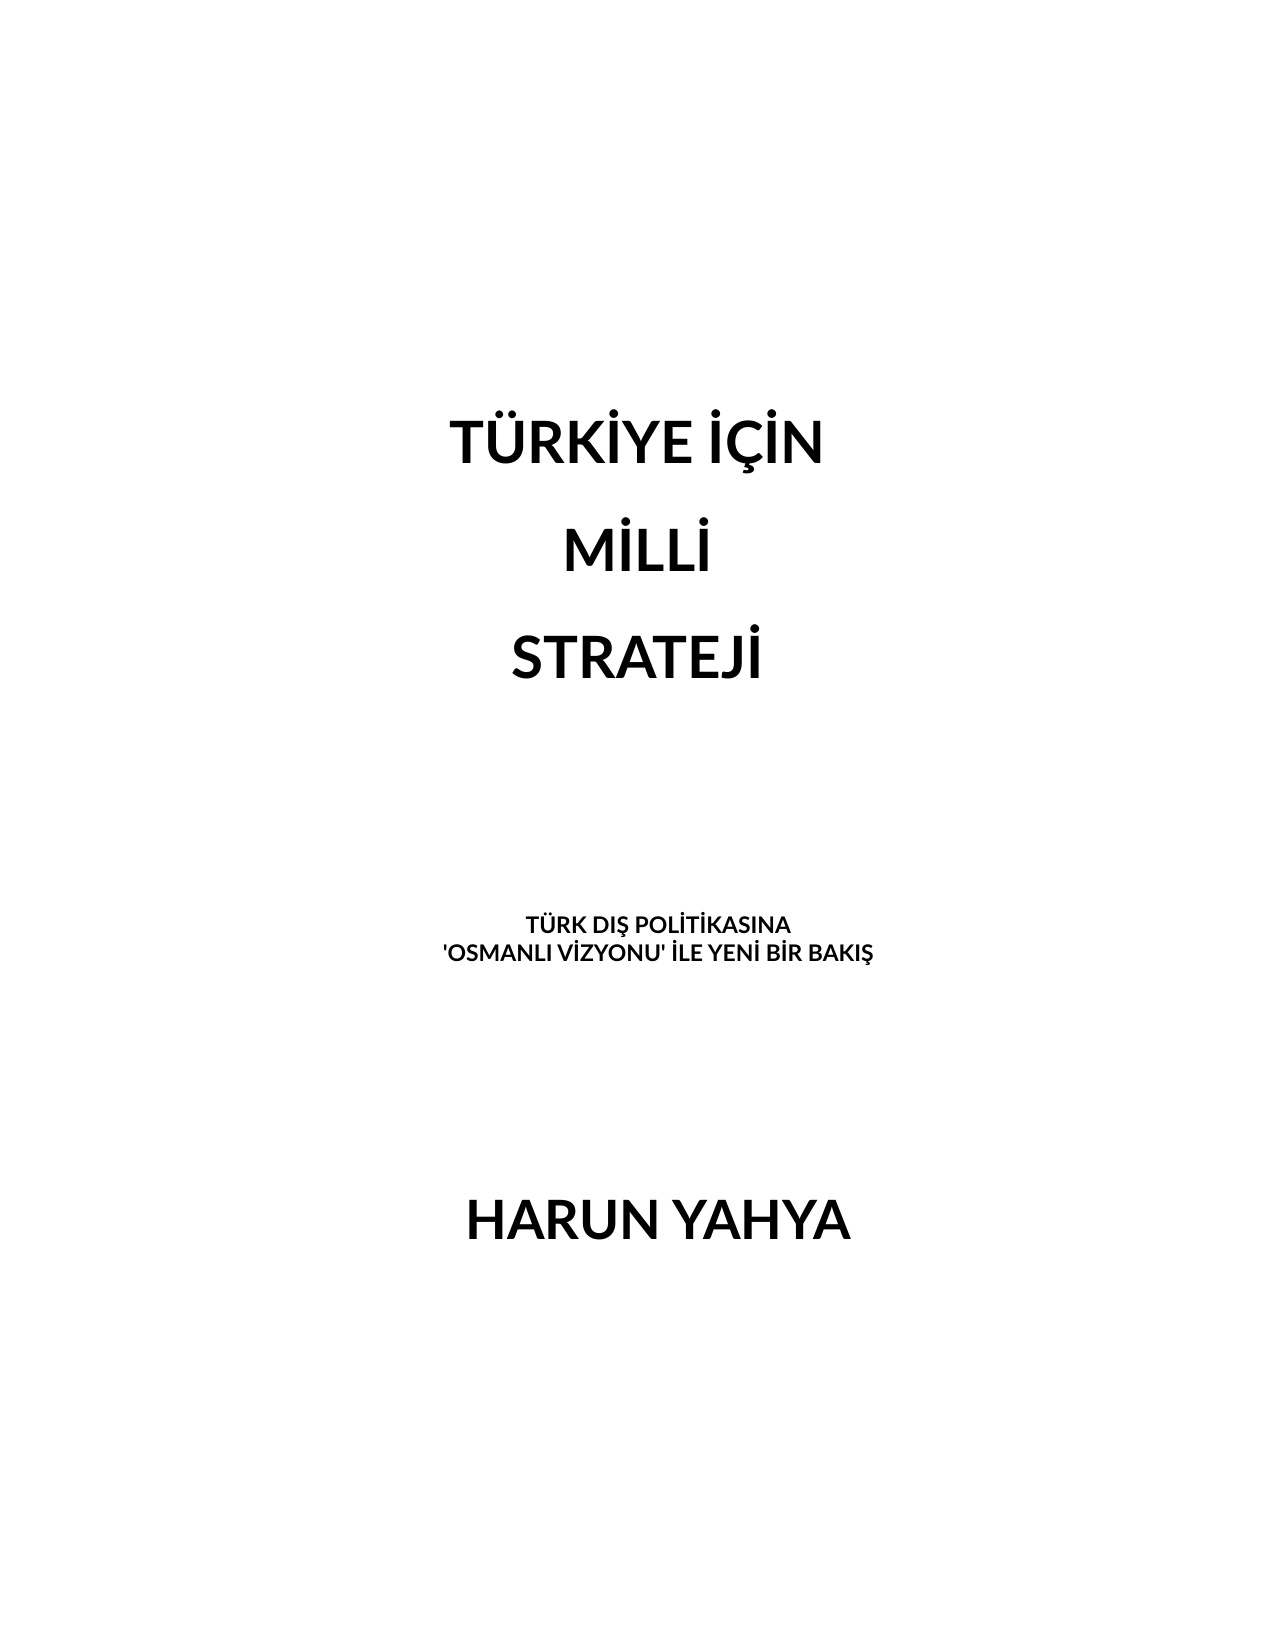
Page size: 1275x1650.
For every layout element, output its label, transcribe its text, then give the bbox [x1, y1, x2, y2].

title TÜRKİYE İÇİN [112, 406, 1162, 476]
title MİLLİ [112, 513, 1162, 583]
title STRATEJİ [112, 621, 1162, 691]
text TÜRK DIŞ POLİTİKASINA [112, 911, 1145, 938]
text 'OSMANLI VİZYONU' İLE YENİ BİR BAKIŞ [112, 938, 1145, 966]
text HARUN YAHYA [112, 1186, 1145, 1251]
